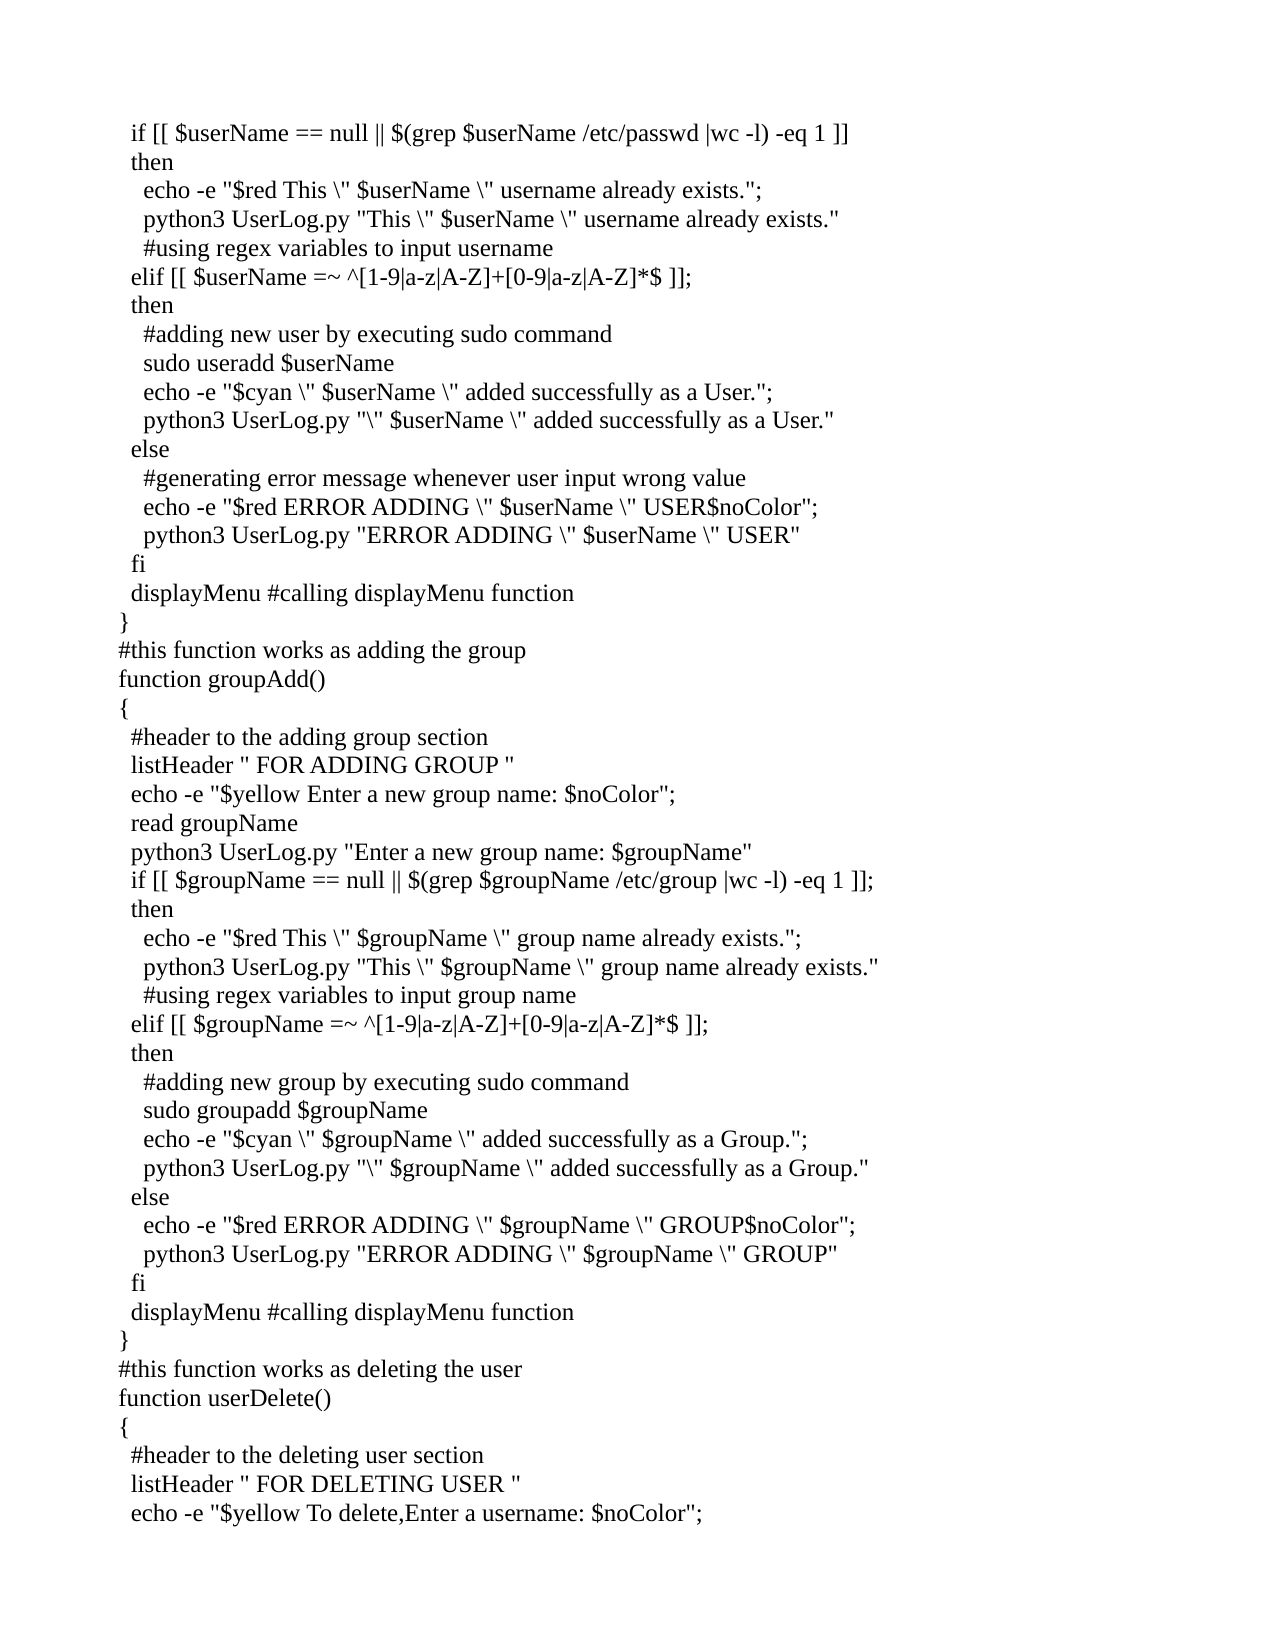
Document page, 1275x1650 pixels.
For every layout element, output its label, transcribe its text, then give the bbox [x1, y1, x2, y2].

text read groupName [118, 808, 1157, 837]
text echo -e "$red ERROR ADDING \" $groupName \" GROUP$noColor"; [118, 1211, 1157, 1239]
text if [[ $userName == null || $(grep $userName /etc/passwd |wc -l) -eq 1 ]] [118, 118, 1157, 147]
text echo -e "$red This \" $groupName \" group name already exists."; [118, 923, 1157, 952]
text displayMenu #calling displayMenu function [118, 1297, 1157, 1326]
text #header to the adding group section [118, 722, 1157, 751]
text then [118, 147, 1157, 176]
text #header to the deleting user section [118, 1441, 1157, 1469]
text echo -e "$yellow Enter a new group name: $noColor"; [118, 779, 1157, 808]
text #this function works as deleting the user [118, 1354, 1157, 1383]
text fi [118, 549, 1157, 578]
text displayMenu #calling displayMenu function [118, 578, 1157, 607]
text python3 UserLog.py "This \" $userName \" username already exists." [118, 204, 1157, 233]
text listHeader " FOR ADDING GROUP " [118, 751, 1157, 779]
text { [118, 693, 1157, 722]
text python3 UserLog.py "Enter a new group name: $groupName" [118, 837, 1157, 866]
text then [118, 291, 1157, 319]
text fi [118, 1268, 1157, 1297]
text echo -e "$red ERROR ADDING \" $userName \" USER$noColor"; [118, 492, 1157, 521]
text #adding new group by executing sudo command [118, 1067, 1157, 1096]
text python3 UserLog.py "ERROR ADDING \" $userName \" USER" [118, 521, 1157, 549]
text then [118, 894, 1157, 923]
text #this function works as adding the group [118, 636, 1157, 664]
text elif [[ $groupName =~ ^[1-9|a-z|A-Z]+[0-9|a-z|A-Z]*$ ]]; [118, 1009, 1157, 1038]
text echo -e "$red This \" $userName \" username already exists."; [118, 176, 1157, 204]
text python3 UserLog.py "This \" $groupName \" group name already exists." [118, 952, 1157, 981]
text } [118, 1326, 1157, 1354]
text then [118, 1038, 1157, 1067]
text elif [[ $userName =~ ^[1-9|a-z|A-Z]+[0-9|a-z|A-Z]*$ ]]; [118, 262, 1157, 291]
text python3 UserLog.py "\" $userName \" added successfully as a User." [118, 406, 1157, 434]
text else [118, 434, 1157, 463]
text #adding new user by executing sudo command [118, 319, 1157, 348]
text listHeader " FOR DELETING USER " [118, 1469, 1157, 1498]
text echo -e "$cyan \" $groupName \" added successfully as a Group."; [118, 1124, 1157, 1153]
text #using regex variables to input group name [118, 981, 1157, 1009]
text #using regex variables to input username [118, 233, 1157, 262]
text python3 UserLog.py "ERROR ADDING \" $groupName \" GROUP" [118, 1239, 1157, 1268]
text sudo useradd $userName [118, 348, 1157, 377]
text python3 UserLog.py "\" $groupName \" added successfully as a Group." [118, 1153, 1157, 1182]
text { [118, 1412, 1157, 1441]
text if [[ $groupName == null || $(grep $groupName /etc/group |wc -l) -eq 1 ]]; [118, 866, 1157, 894]
text echo -e "$cyan \" $userName \" added successfully as a User."; [118, 377, 1157, 406]
text function userDelete() [118, 1383, 1157, 1412]
text echo -e "$yellow To delete,Enter a username: $noColor"; [118, 1498, 1157, 1527]
text function groupAdd() [118, 664, 1157, 693]
text } [118, 607, 1157, 636]
text #generating error message whenever user input wrong value [118, 463, 1157, 492]
text else [118, 1182, 1157, 1211]
text sudo groupadd $groupName [118, 1096, 1157, 1124]
